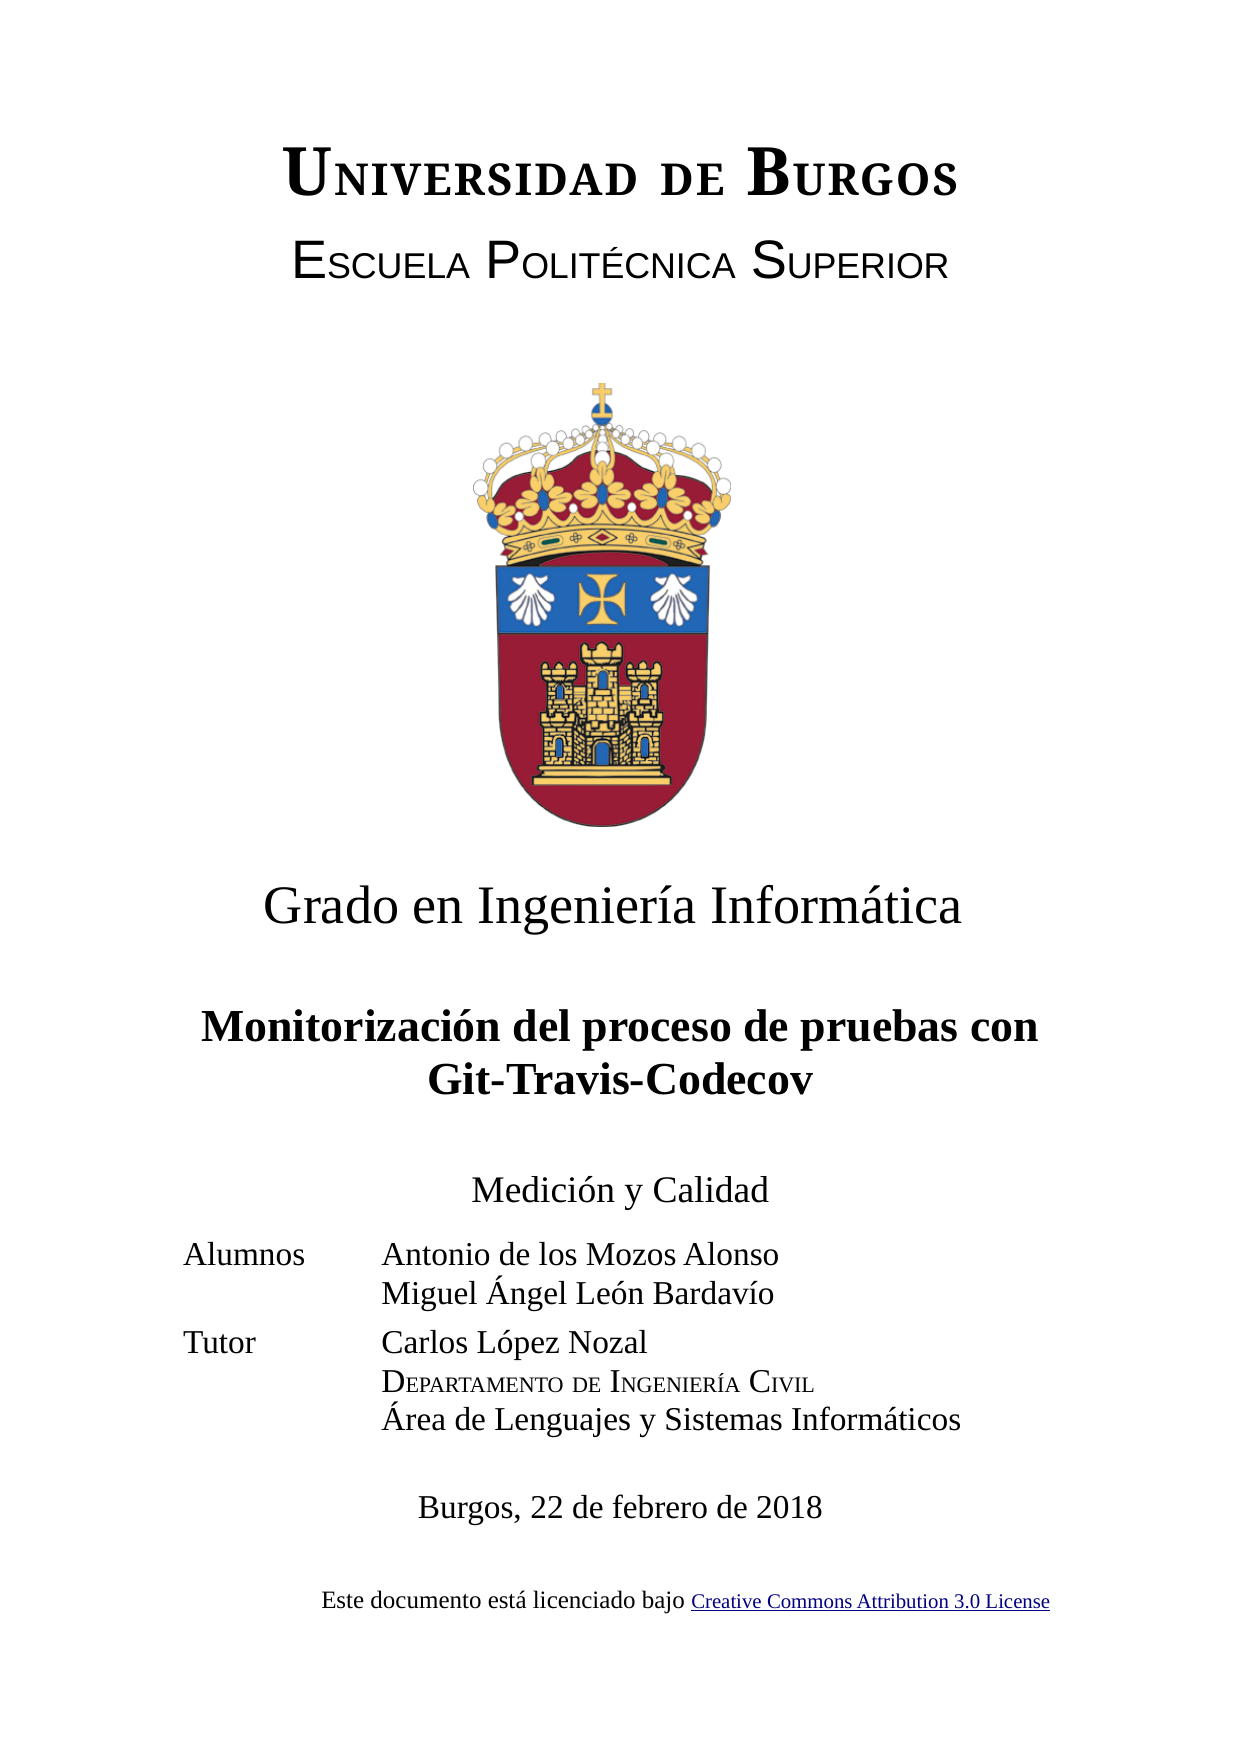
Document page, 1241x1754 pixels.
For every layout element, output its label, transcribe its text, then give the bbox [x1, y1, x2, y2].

text Este documento está licenciado bajo Creative Commons Attribution 3.0 License [177, 1560, 1063, 1614]
table_cell Grado en Ingeniería Informática Monitorización del proceso de pruebas con Git-Travis-Codecov Medición y Calidad [177, 349, 1063, 1229]
table_cell Burgos, 22 de febrero de 2018 [177, 1444, 1063, 1532]
picture [387, 383, 817, 827]
table_cell Antonio de los Mozos Alonso Miguel Ángel León Bardavío [376, 1229, 1063, 1317]
table_cell Carlos López Nozal Departamento de Ingeniería Civil Área de Lenguajes y Sistemas Informáticos [376, 1317, 1063, 1443]
table_cell Alumnos [177, 1229, 376, 1317]
table_header Universidad de Burgos Escuela Politécnica Superior [177, 118, 1063, 349]
table_cell Tutor [177, 1317, 376, 1443]
